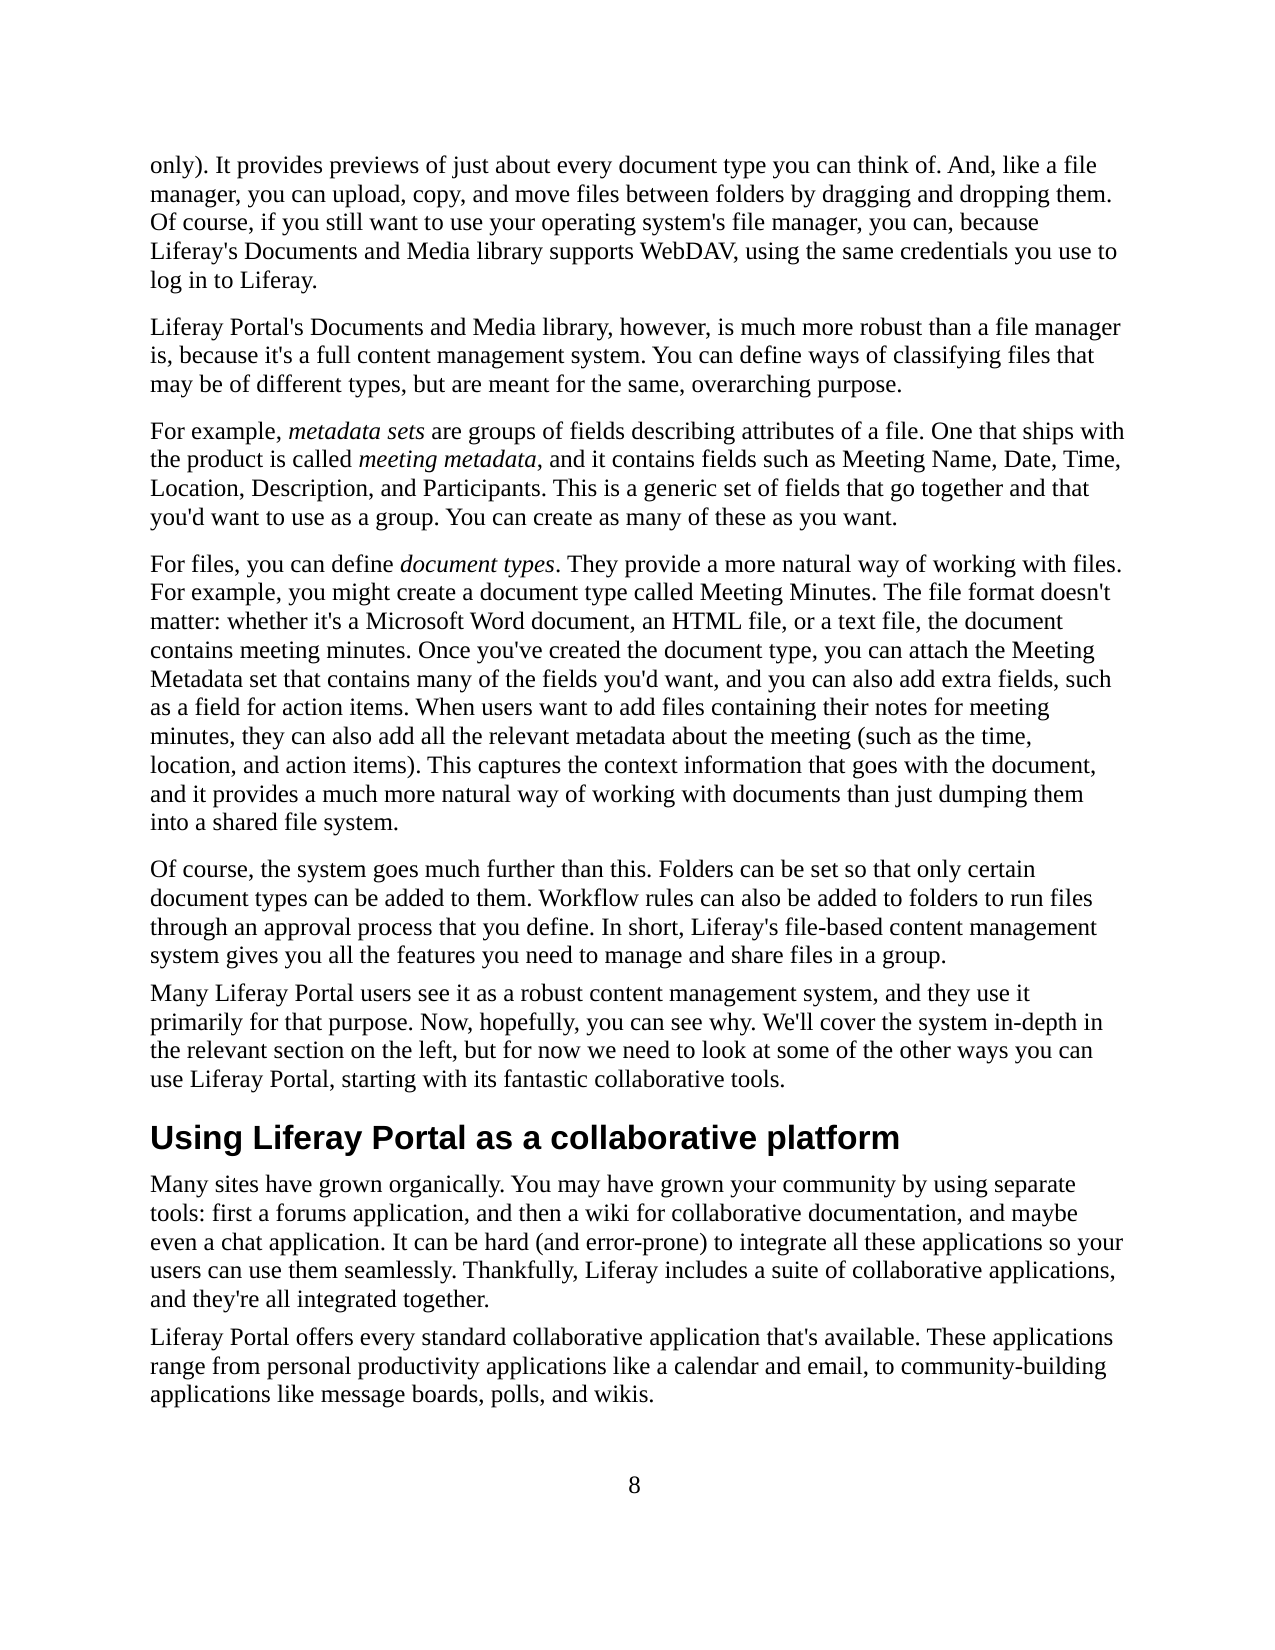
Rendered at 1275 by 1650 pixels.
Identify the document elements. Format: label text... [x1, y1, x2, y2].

text For example, metadata sets are groups of fields describing attributes of a file. One that ships with the product is called meeting metadata, and it contains fields such as Meeting Name, Date, Time, Location, Description, and Participants. This is a generic set of fields that go together and that you'd want to use as a group. You can create as many of these as you want. [150, 416, 1125, 531]
text only). It provides previews of just about every document type you can think of. And, like a file manager, you can upload, copy, and move files between folders by dragging and dropping them. Of course, if you still want to use your operating system's file manager, you can, because Liferay's Documents and Media library supports WebDAV, using the same credentials you use to log in to Liferay. [150, 150, 1125, 294]
text Many sites have grown organically. You may have grown your community by using separate tools: first a forums application, and then a wiki for collaborative documentation, and maybe even a chat application. It can be hard (and error-prone) to integrate all these applications so your users can use them seamlessly. Thankfully, Liferay includes a suite of collaborative applications, and they're all integrated together. [150, 1169, 1125, 1313]
text For files, you can define document types. They provide a more natural way of working with files. For example, you might create a document type called Meeting Minutes. The file format doesn't matter: whether it's a Microsoft Word document, an HTML file, or a text file, the document contains meeting minutes. Once you've created the document type, you can attach the Meeting Metadata set that contains many of the fields you'd want, and you can also add extra fields, such as a field for action items. When users want to add files containing their notes for meeting minutes, they can also add all the relevant metadata about the meeting (such as the time, location, and action items). This captures the context information that goes with the document, and it provides a much more natural way of working with documents than just dumping them into a shared file system. [150, 549, 1125, 836]
text Of course, the system goes much further than this. Folders can be set so that only certain document types can be added to them. Workflow rules can also be added to folders to run files through an approval process that you define. In short, Liferay's file-based content management system gives you all the features you need to manage and share files in a group. [150, 854, 1125, 969]
subtitle Using Liferay Portal as a collaborative platform [150, 1118, 1125, 1157]
text Liferay Portal offers every standard collaborative application that's available. These applications range from personal productivity applications like a calendar and email, to community-building applications like message boards, polls, and wikis. [150, 1322, 1125, 1408]
text Many Liferay Portal users see it as a robust content management system, and they use it primarily for that purpose. Now, hopefully, you can see why. We'll cover the system in-depth in the relevant section on the left, but for now we need to look at some of the other ways you can use Liferay Portal, starting with its fantastic collaborative tools. [150, 978, 1125, 1093]
text Liferay Portal's Documents and Media library, however, is much more robust than a file manager is, because it's a full content management system. You can define ways of classifying files that may be of different types, but are meant for the same, overarching purpose. [150, 312, 1125, 398]
